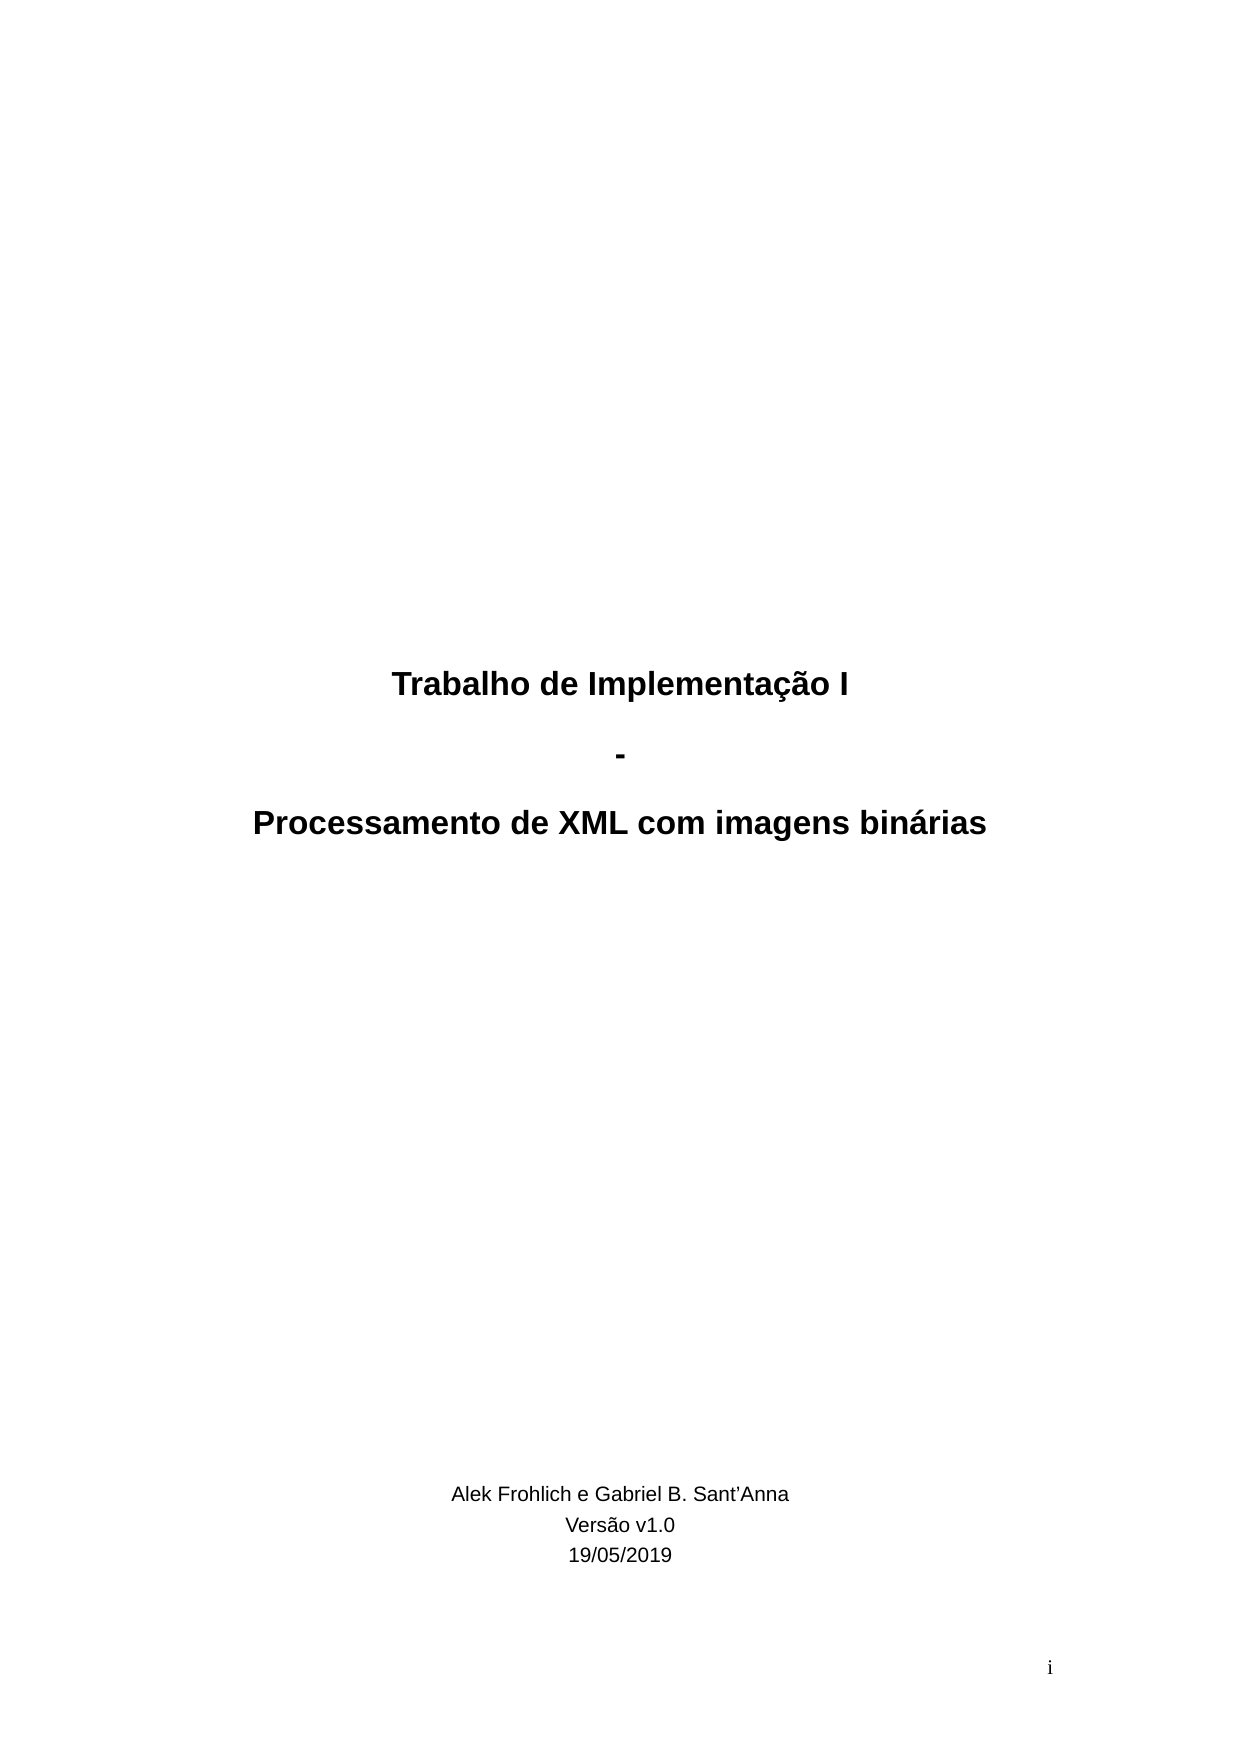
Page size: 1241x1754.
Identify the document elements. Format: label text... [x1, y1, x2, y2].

subtitle Versão v1.0 [187, 1512, 1053, 1536]
title Processamento de XML com imagens binárias [187, 803, 1053, 842]
subtitle 19/05/2019 [187, 1543, 1053, 1567]
title Trabalho de Implementação I [187, 664, 1053, 702]
title - [187, 733, 1053, 772]
subtitle Alek Frohlich e Gabriel B. Sant’Anna [187, 1482, 1053, 1506]
